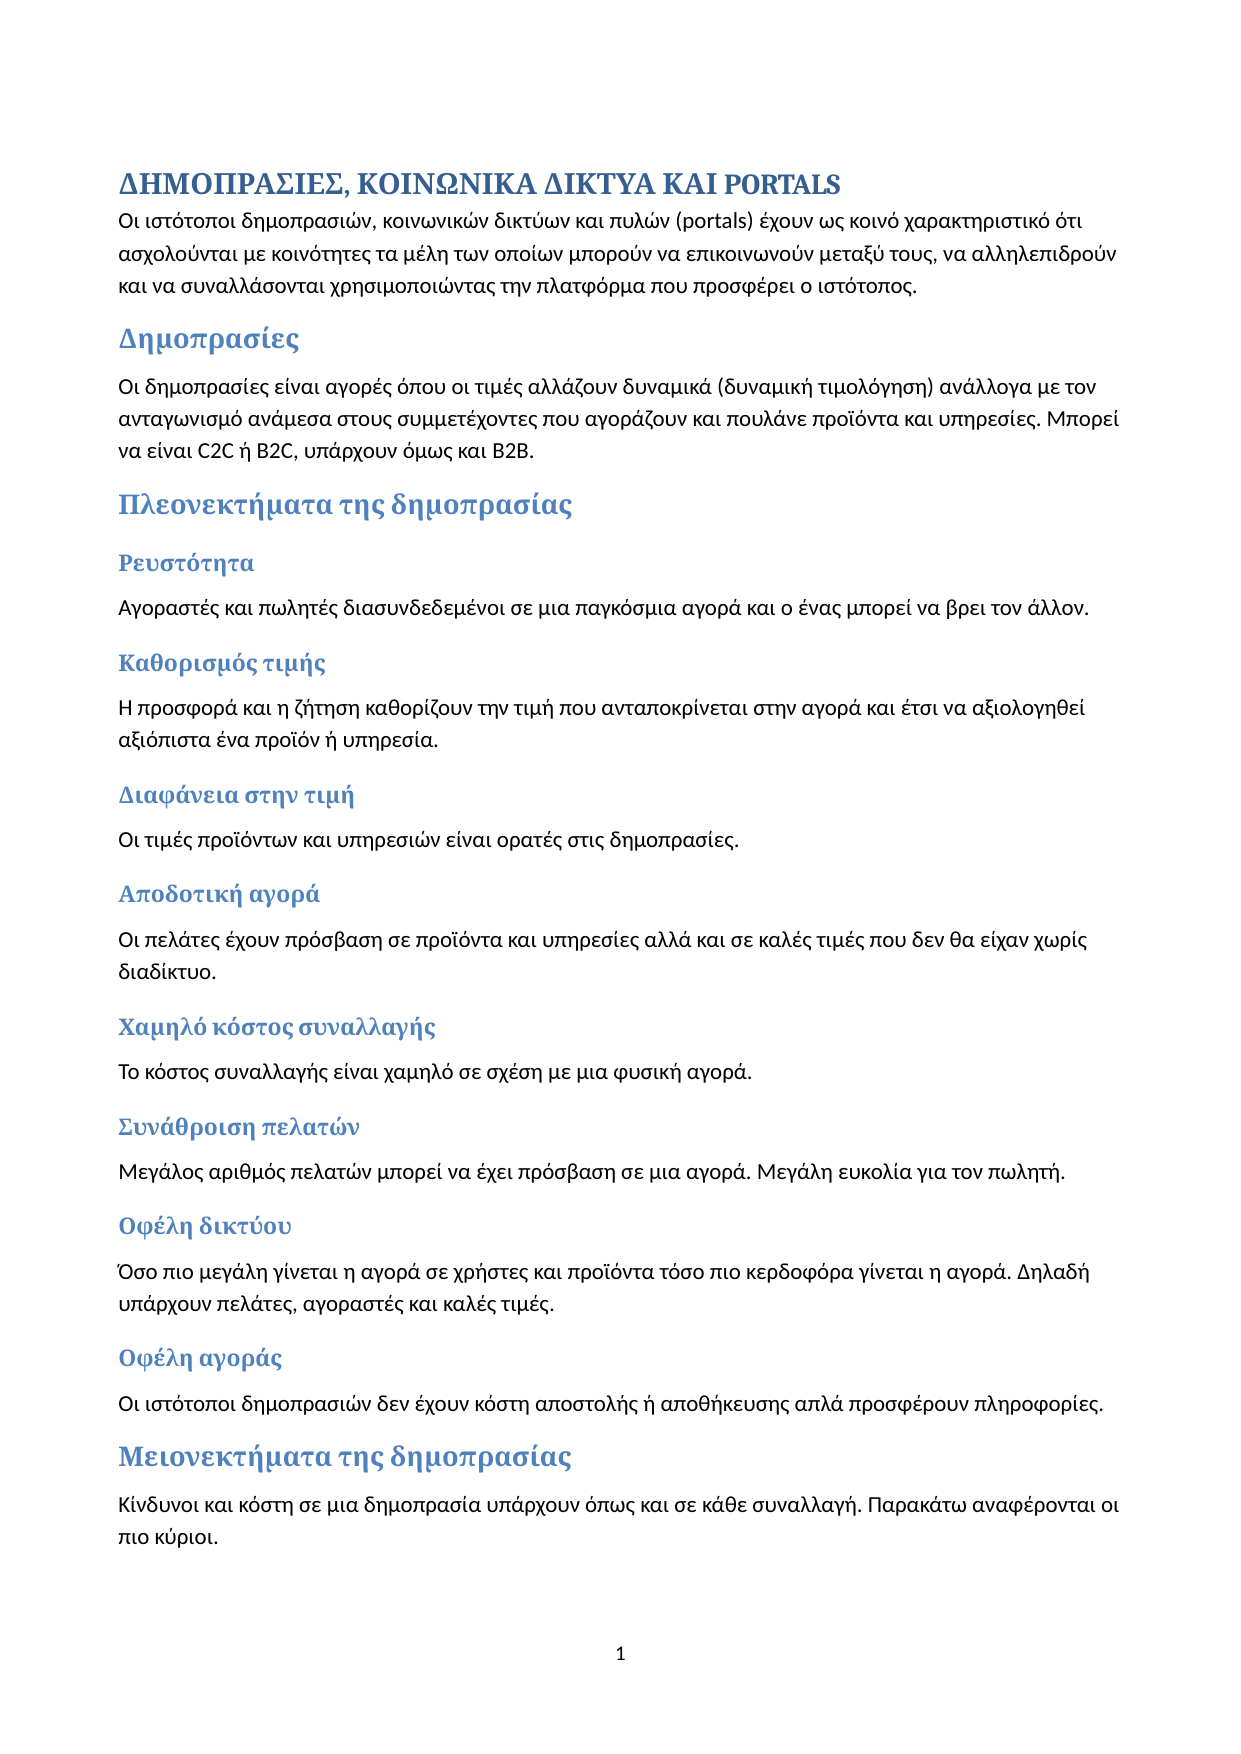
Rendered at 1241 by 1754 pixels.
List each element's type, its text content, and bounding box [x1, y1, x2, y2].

text Η προσφορά και η ζήτηση καθορίζουν την τιμή που ανταποκρίνεται στην αγορά και έτσι να αξιολογηθεί αξιόπιστα ένα προϊόν ή υπηρεσία. [118, 693, 1122, 753]
text Αγοραστές και πωλητές διασυνδεδεμένοι σε μια παγκόσμια αγορά και ο ένας μπορεί να βρει τον άλλον. [118, 593, 1122, 621]
subtitle ΔΗΜΟΠΡΑΣΙΕΣ, ΚΟΙΝΩΝΙΚΑ ΔΙΚΤΥΑ ΚΑΙ PORTALS [118, 168, 1122, 202]
subtitle Οφέλη αγοράς [118, 1346, 1122, 1373]
subtitle Αποδοτική αγορά [118, 882, 1122, 909]
subtitle Μειονεκτήματα της δημοπρασίας [118, 1442, 1122, 1473]
subtitle Ρευστότητα [118, 550, 1122, 577]
subtitle Χαμηλό κόστος συναλλαγής [118, 1014, 1122, 1041]
text Οι δημοπρασίες είναι αγορές όπου οι τιμές αλλάζουν δυναμικά (δυναμική τιμολόγηση) ανάλλογα με τον ανταγωνισμό ανάμεσα στους συμμετέχοντες που αγοράζουν και πουλάνε προϊόντα και υπηρεσίες. Μπορεί να είναι C2C ή B2C, υπάρχουν όμως και B2B. [118, 372, 1122, 465]
text Οι τιμές προϊόντων και υπηρεσιών είναι ορατές στις δημοπρασίες. [118, 825, 1122, 853]
subtitle Οφέλη δικτύου [118, 1214, 1122, 1241]
text Το κόστος συναλλαγής είναι χαμηλό σε σχέση με μια φυσική αγορά. [118, 1057, 1122, 1085]
subtitle Πλεονεκτήματα της δημοπρασίας [118, 490, 1122, 521]
text Μεγάλος αριθμός πελατών μπορεί να έχει πρόσβαση σε μια αγορά. Μεγάλη ευκολία για τον πωλητή. [118, 1157, 1122, 1185]
subtitle Συνάθροιση πελατών [118, 1114, 1122, 1141]
text Οι ιστότοποι δημοπρασιών, κοινωνικών δικτύων και πυλών (portals) έχουν ως κοινό χαρακτηριστικό ότι ασχολούνται με κοινότητες τα μέλη των οποίων μπορούν να επικοινωνούν μεταξύ τους, να αλληλεπιδρούν και να συναλλάσονται χρησιμοποιώντας την πλατφόρμα που προσφέρει ο ιστότοπος. [118, 207, 1122, 299]
text Κίνδυνοι και κόστη σε μια δημοπρασία υπάρχουν όπως και σε κάθε συναλλαγή. Παρακάτω αναφέρονται οι πιο κύριοι. [118, 1490, 1122, 1550]
subtitle Διαφάνεια στην τιμή [118, 782, 1122, 809]
text Οι ιστότοποι δημοπρασιών δεν έχουν κόστη αποστολής ή αποθήκευσης απλά προσφέρουν πληροφορίες. [118, 1389, 1122, 1417]
text Οι πελάτες έχουν πρόσβαση σε προϊόντα και υπηρεσίες αλλά και σε καλές τιμές που δεν θα είχαν χωρίς διαδίκτυο. [118, 925, 1122, 985]
text Όσο πιο μεγάλη γίνεται η αγορά σε χρήστες και προϊόντα τόσο πιο κερδοφόρα γίνεται η αγορά. Δηλαδή υπάρχουν πελάτες, αγοραστές και καλές τιμές. [118, 1257, 1122, 1317]
subtitle Καθορισμός τιμής [118, 650, 1122, 677]
subtitle Δημοπρασίες [118, 324, 1122, 355]
